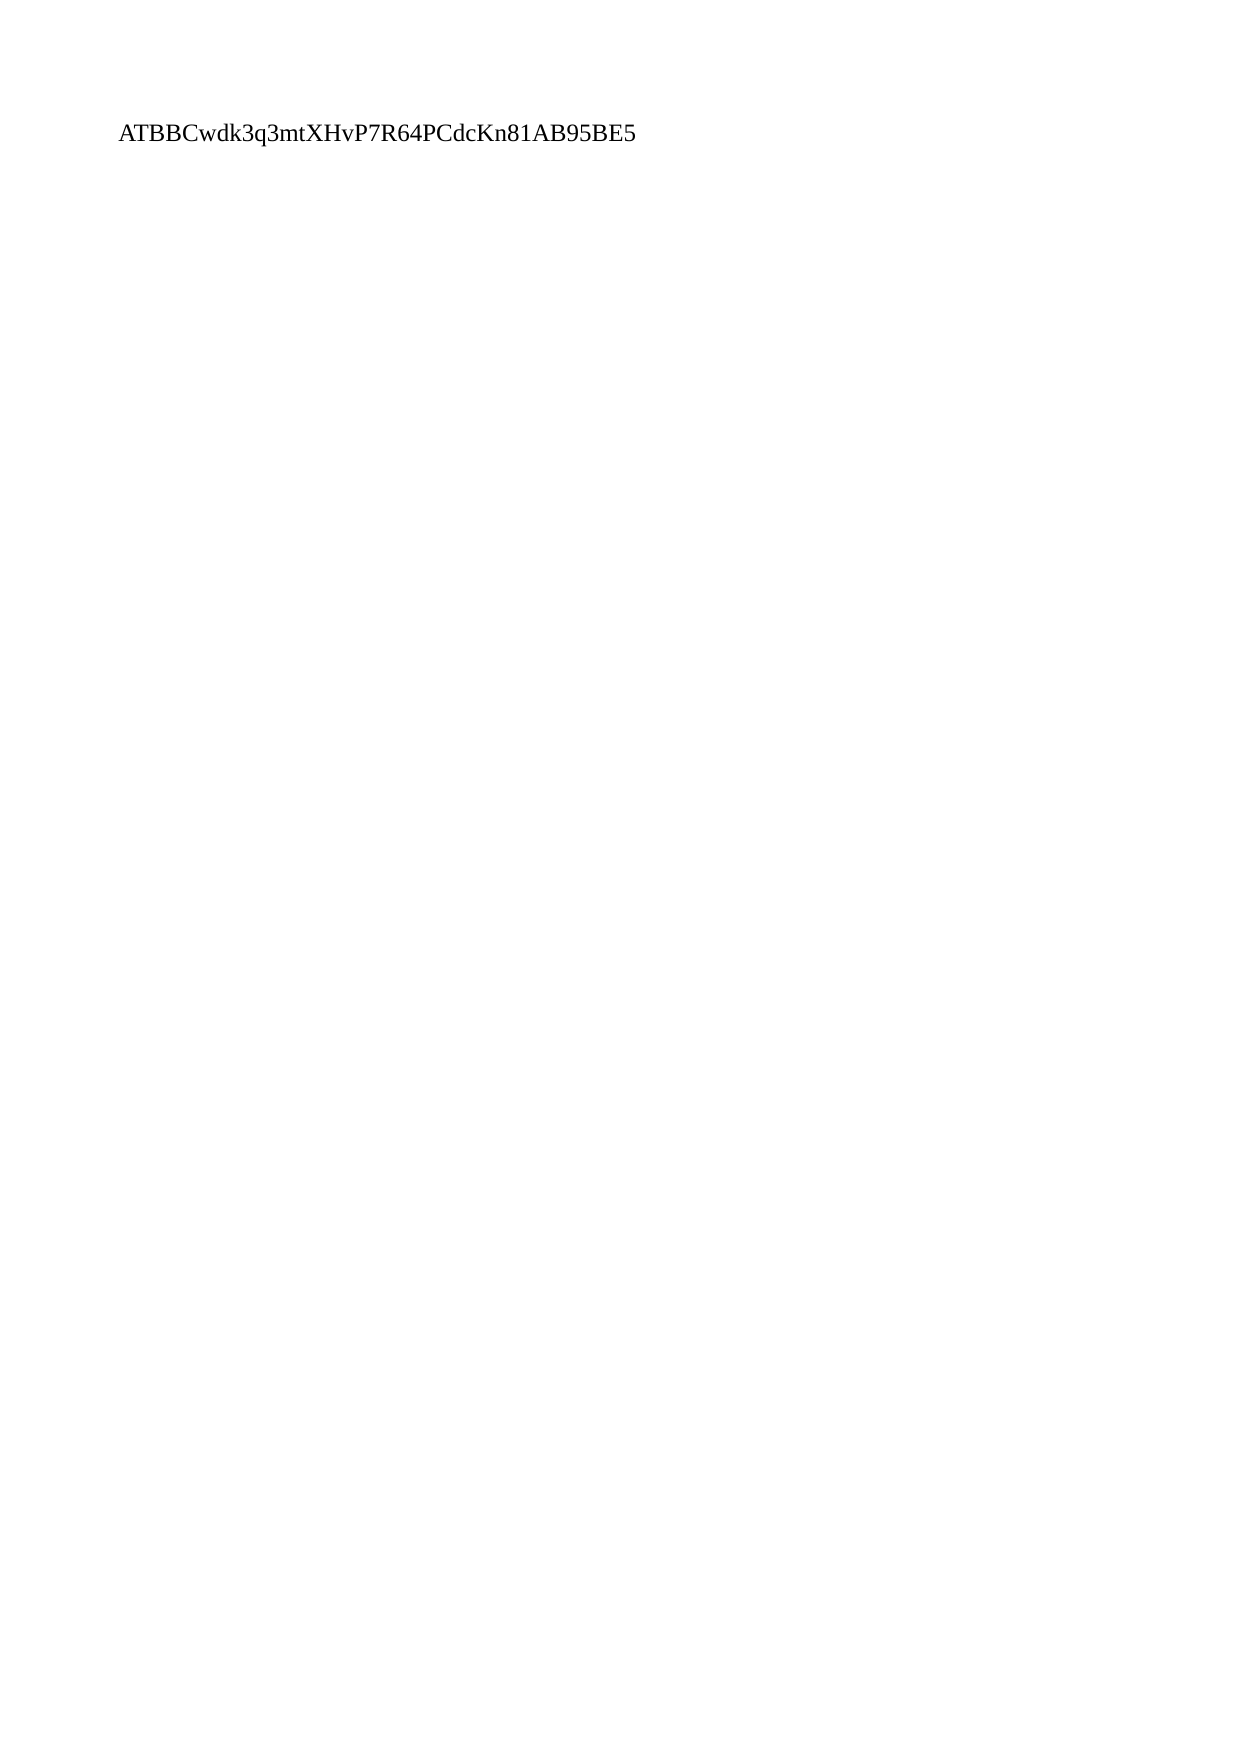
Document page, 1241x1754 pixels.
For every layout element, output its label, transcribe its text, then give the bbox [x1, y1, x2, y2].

text ATBBCwdk3q3mtXHvP7R64PCdcKn81AB95BE5 [118, 118, 1122, 147]
